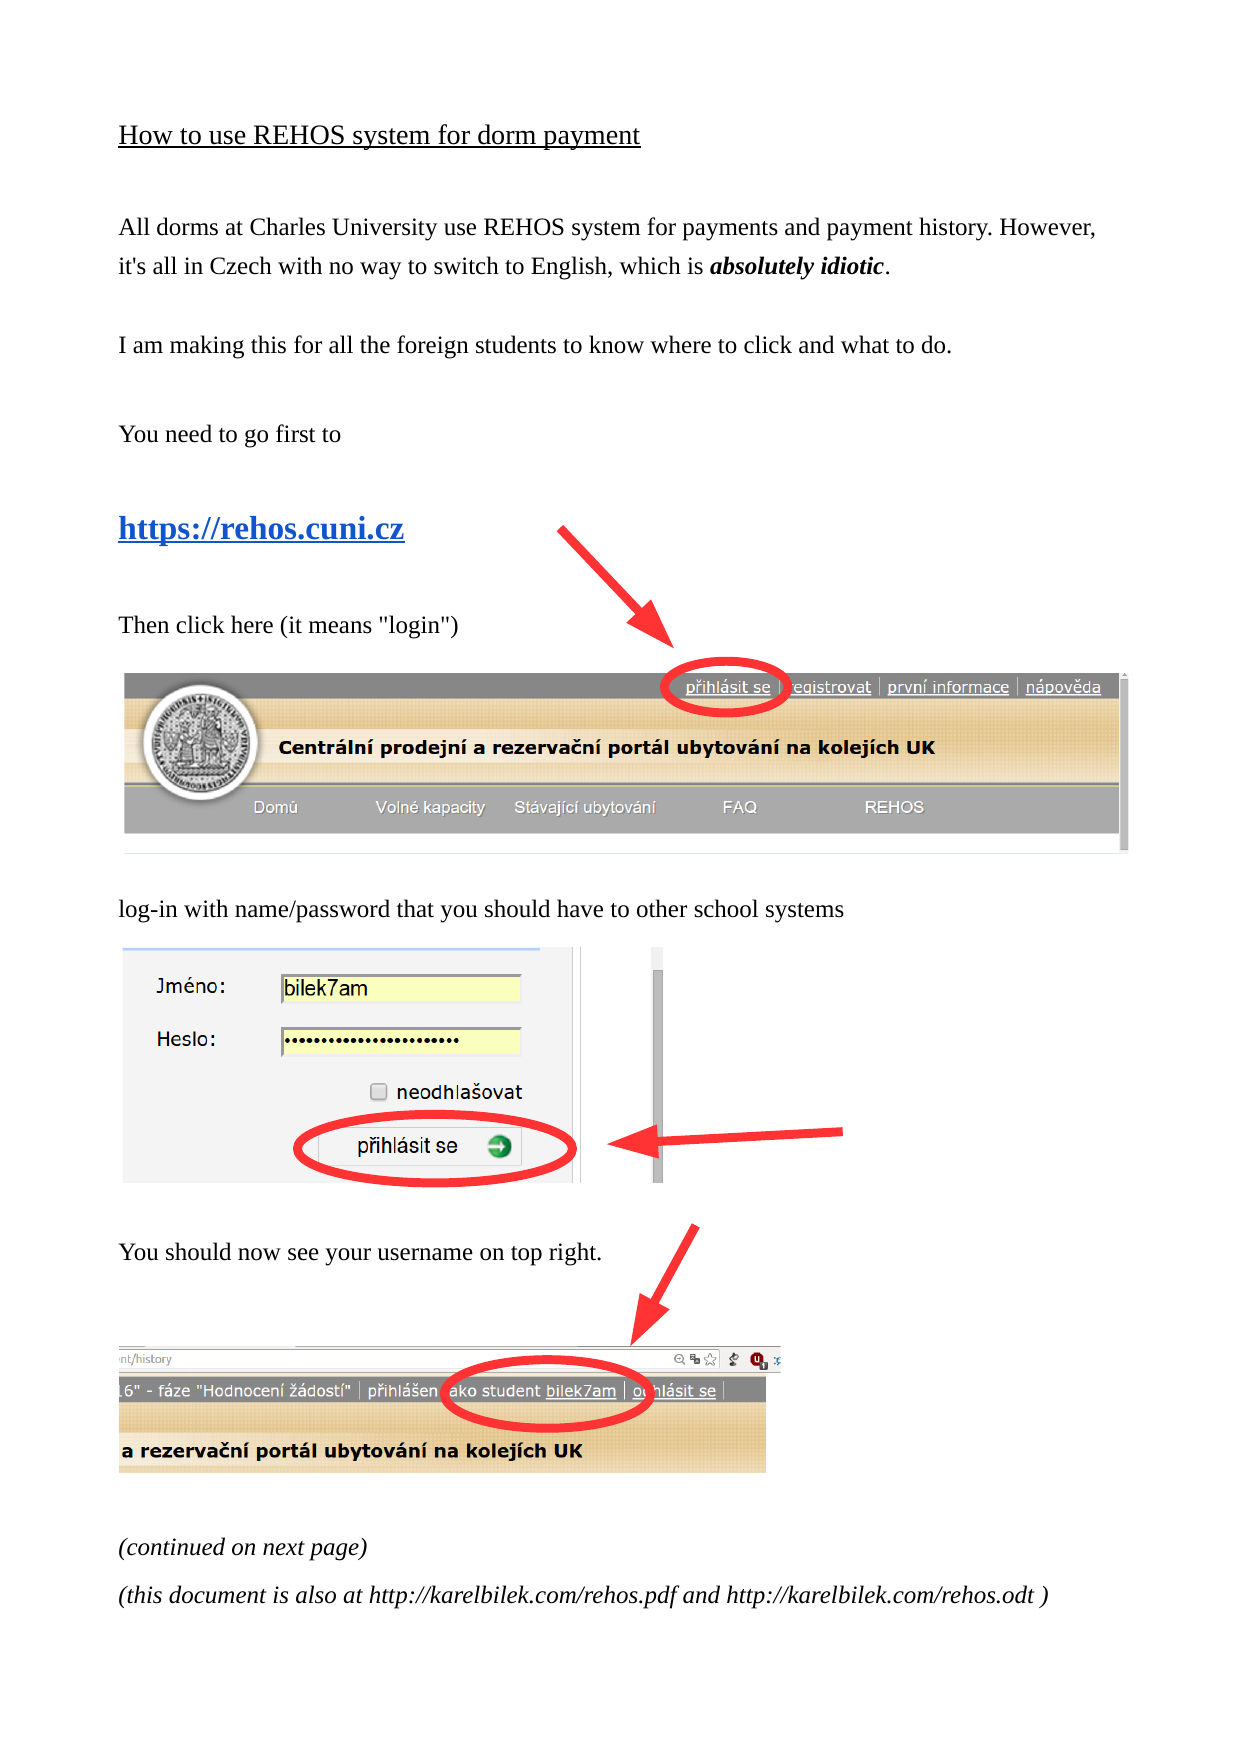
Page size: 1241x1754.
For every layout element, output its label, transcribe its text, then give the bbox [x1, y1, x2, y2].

text All dorms at Charles University use REHOS system for payments and payment history. However, it's all in Czech with no way to switch to English, which is absolutely idiotic. [118, 212, 1122, 280]
text (this document is also at http://karelbilek.com/rehos.pdf and http://karelbilek.com/rehos.odt ) [118, 1581, 1122, 1609]
text [657, 610, 1122, 638]
text I am making this for all the foreign students to know where to click and what to do. [118, 331, 1122, 359]
picture [670, 673, 783, 708]
text You need to go first to [118, 419, 1122, 448]
picture [450, 1365, 645, 1420]
text (continued on next page) [118, 1532, 1122, 1560]
text Then click here (it means "login") [118, 610, 652, 638]
text You should now see your username on top right. [118, 1237, 683, 1266]
picture [124, 673, 1129, 854]
picture [119, 1346, 781, 1420]
text [680, 1237, 1122, 1266]
text How to use REHOS system for dorm payment [118, 118, 1122, 151]
text log-in with name/password that you should have to other school systems [118, 649, 1122, 922]
text https://rehos.cuni.cz [118, 508, 1122, 546]
